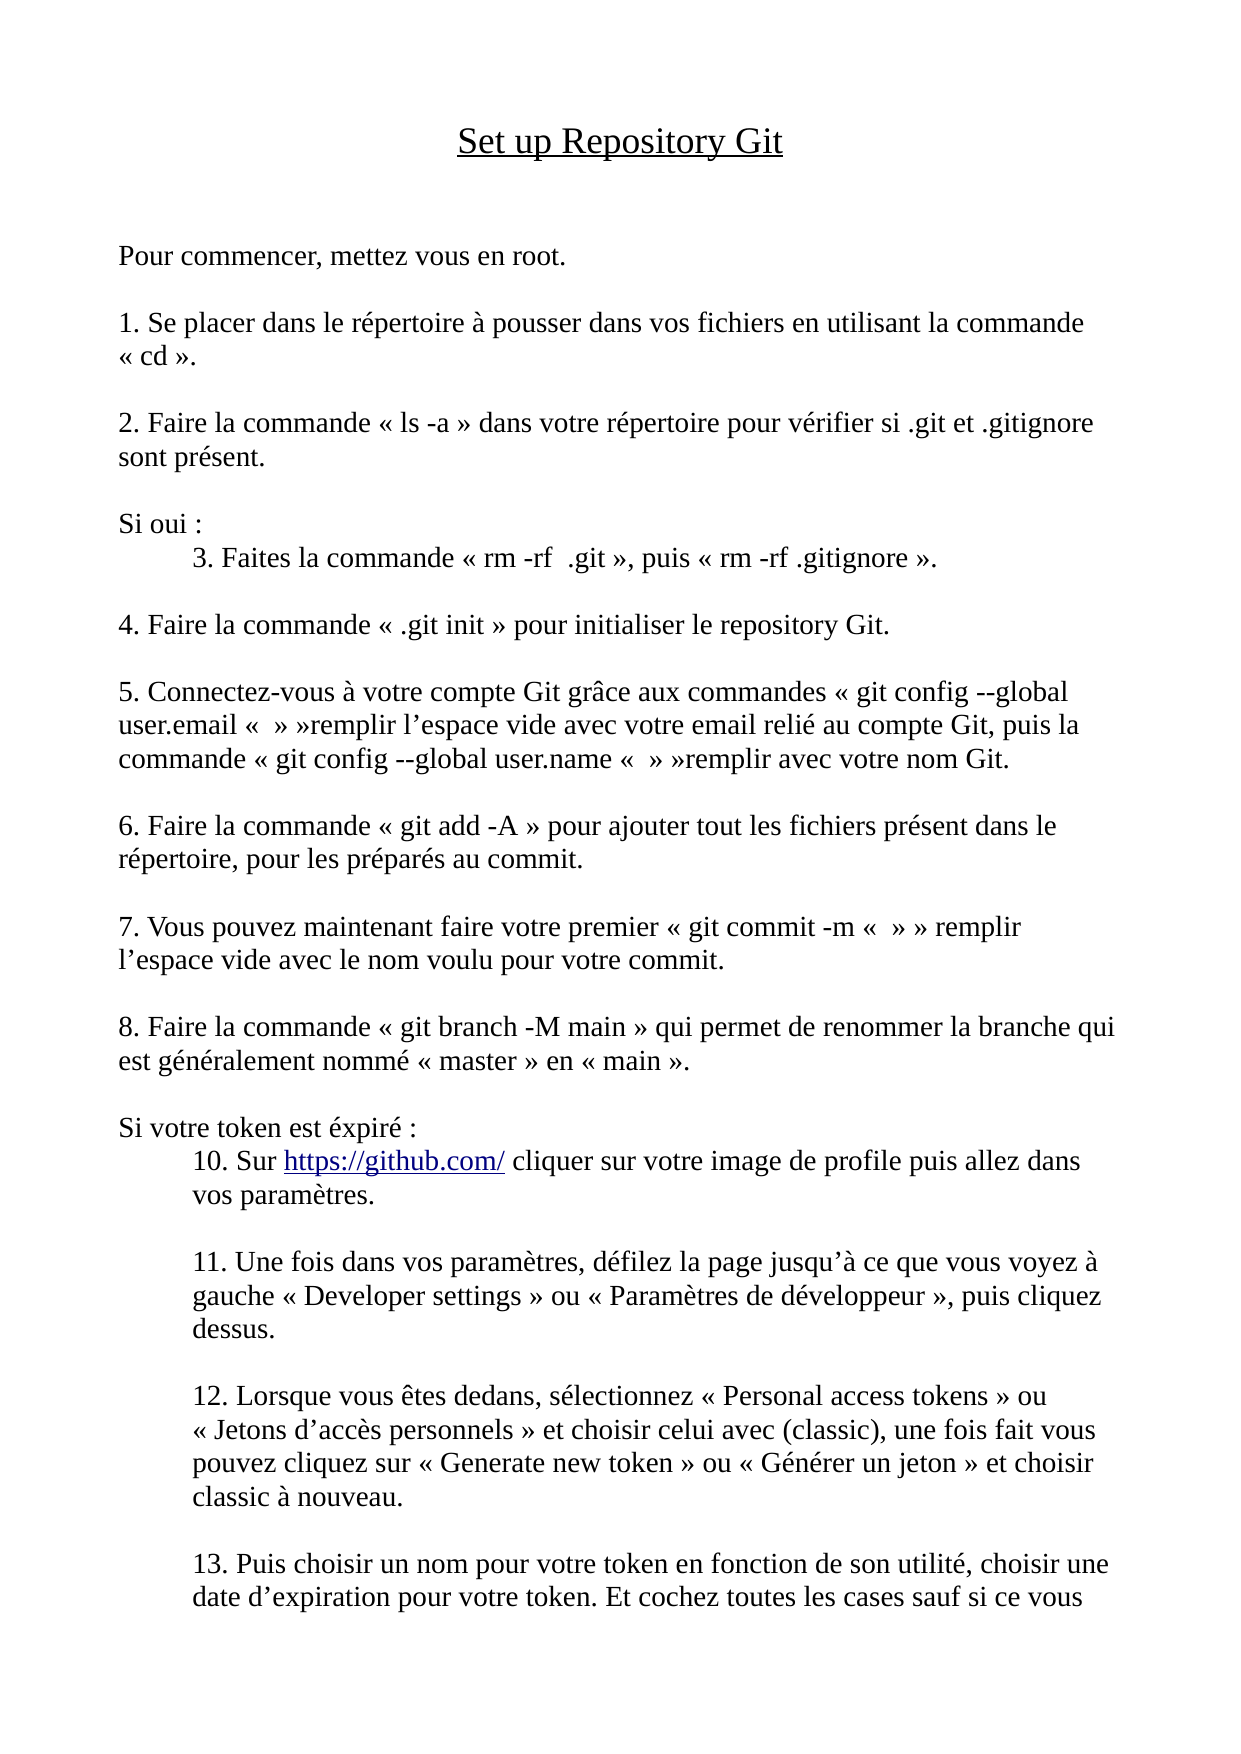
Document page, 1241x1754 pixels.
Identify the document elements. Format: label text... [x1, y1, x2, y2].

text 4. Faire la commande « .git init » pour initialiser le repository Git. [118, 607, 1122, 640]
text 8. Faire la commande « git branch -M main » qui permet de renommer la branche qui est généralement nommé « master » en « main ». [118, 1009, 1122, 1076]
text 5. Connectez-vous à votre compte Git grâce aux commandes « git config --global user.email « » »remplir l’espace vide avec votre email relié au compte Git, puis la commande « git config --global user.name « » »remplir avec votre nom Git. [118, 674, 1122, 774]
text 2. Faire la commande « ls -a » dans votre répertoire pour vérifier si .git et .gitignore sont présent. [118, 406, 1122, 473]
text Si votre token est éxpiré : [118, 1110, 1122, 1143]
text 6. Faire la commande « git add -A » pour ajouter tout les fichiers présent dans le répertoire, pour les préparés au commit. [118, 808, 1122, 875]
text 10. Sur https://github.com/ cliquer sur votre image de profile puis allez dans vos paramètres. [118, 1143, 1122, 1211]
text 13. Puis choisir un nom pour votre token en fonction de son utilité, choisir une date d’expiration pour votre token. Et cochez toutes les cases sauf si ce vous [118, 1546, 1122, 1613]
text 11. Une fois dans vos paramètres, défilez la page jusqu’à ce que vous voyez à gauche « Developer settings » ou « Paramètres de développeur », puis cliquez dessus. [118, 1244, 1122, 1345]
text 1. Se placer dans le répertoire à pousser dans vos fichiers en utilisant la commande « cd ». [118, 305, 1122, 372]
text Pour commencer, mettez vous en root. [118, 238, 1122, 271]
text 3. Faites la commande « rm -rf .git », puis « rm -rf .gitignore ». [118, 540, 1122, 573]
text Set up Repository Git [118, 118, 1122, 161]
text Si oui : [118, 506, 1122, 540]
text 12. Lorsque vous êtes dedans, sélectionnez « Personal access tokens » ou « Jetons d’accès personnels » et choisir celui avec (classic), une fois fait vous pouvez cliquez sur « Generate new token » ou « Générer un jeton » et choisir classic à nouveau. [118, 1378, 1122, 1512]
text 7. Vous pouvez maintenant faire votre premier « git commit -m « » » remplir l’espace vide avec le nom voulu pour votre commit. [118, 909, 1122, 976]
